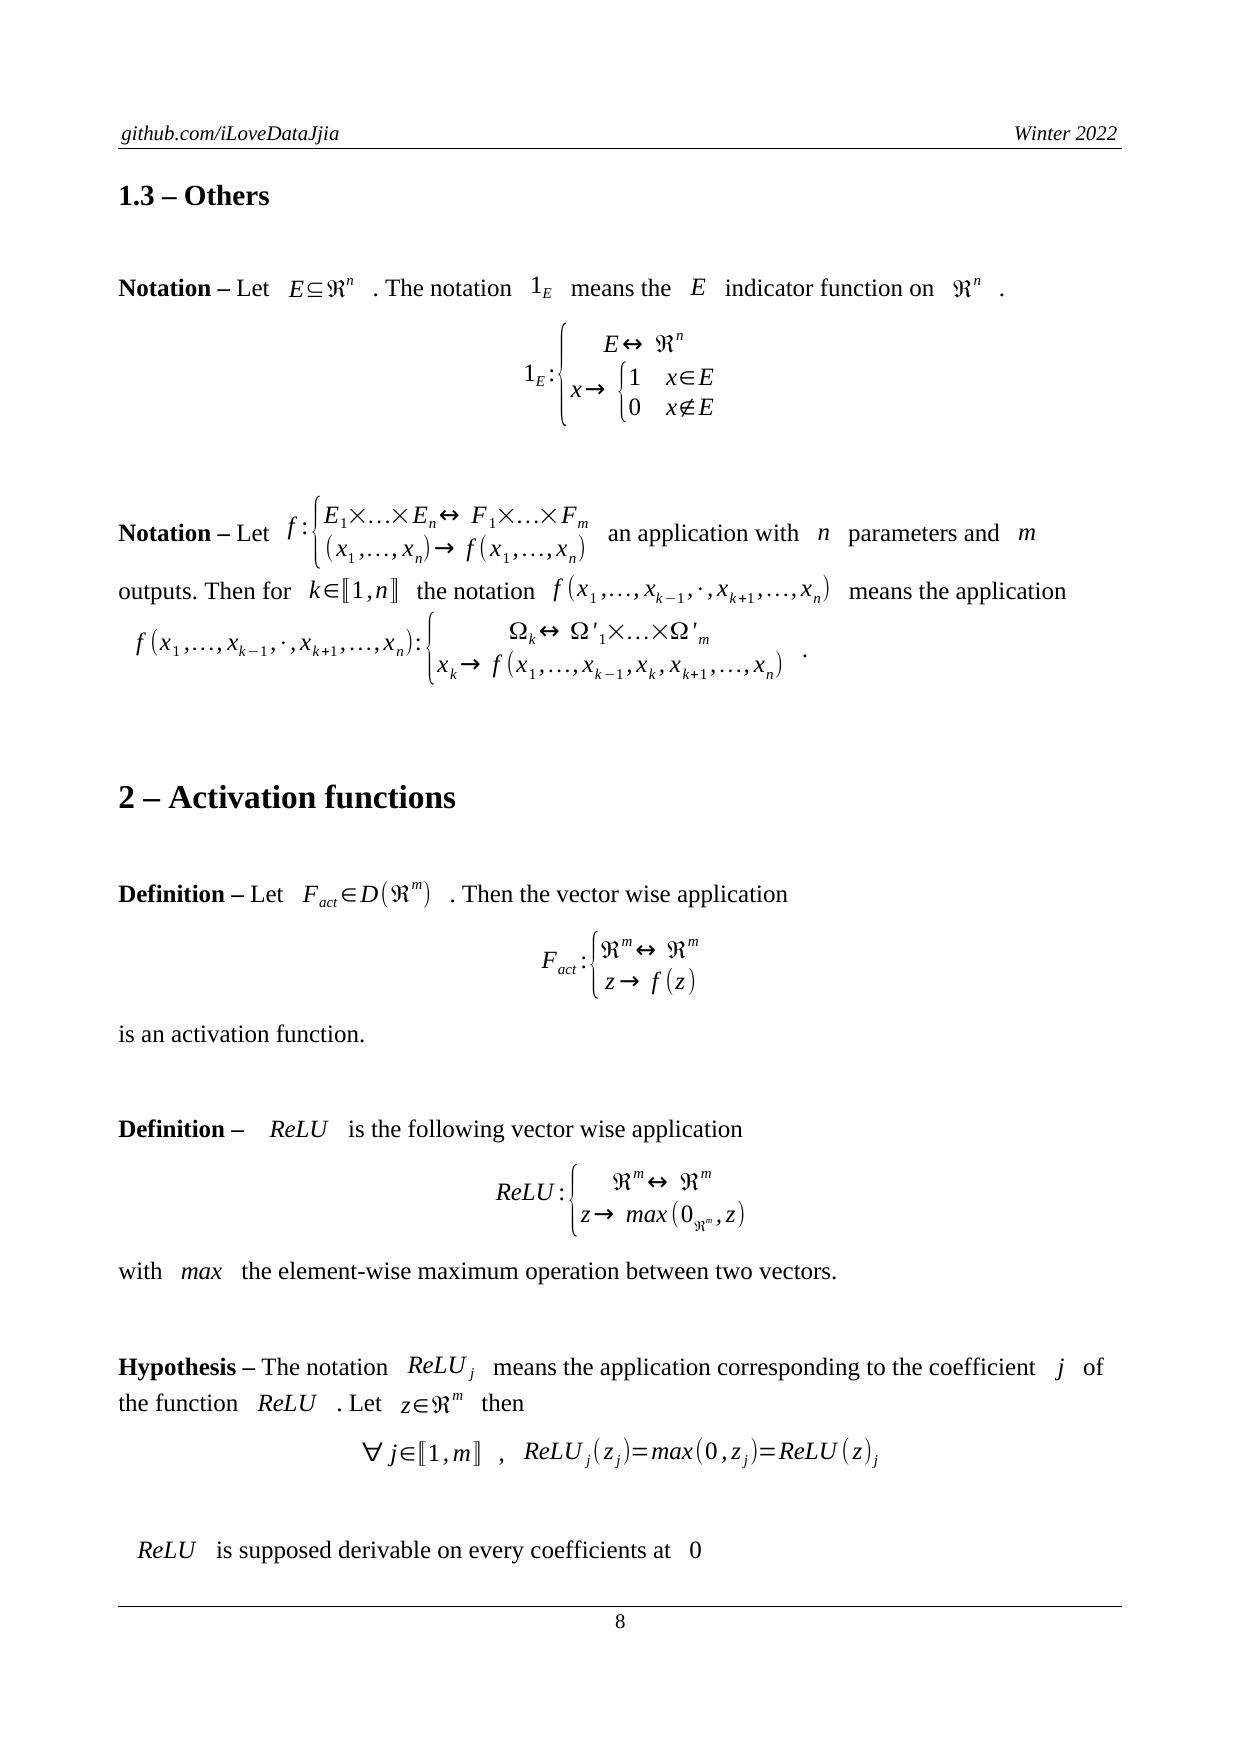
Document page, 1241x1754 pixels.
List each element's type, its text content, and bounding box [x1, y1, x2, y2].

text Notation – Letan application withparameters andoutputs. Then forthe notationmeans the application. [118, 494, 1122, 686]
text is supposed derivable on every coefficients at [118, 1535, 1122, 1564]
text withthe element-wise maximum operation between two vectors. [118, 1256, 1122, 1285]
text , [118, 1437, 1122, 1469]
text is an activation function. [118, 1019, 1122, 1048]
text Notation – Let. The notationmeans theindicator function on. [118, 271, 1122, 303]
text Definition – Let. Then the vector wise application [118, 876, 1122, 911]
text Definition – is the following vector wise application [118, 1114, 1122, 1143]
text Hypothesis – The notationmeans the application corresponding to the coefficientof the function. Letthen [118, 1351, 1122, 1418]
subtitle 2 – Activation functions [118, 777, 1122, 816]
subtitle 1.3 – Others [118, 178, 1122, 211]
